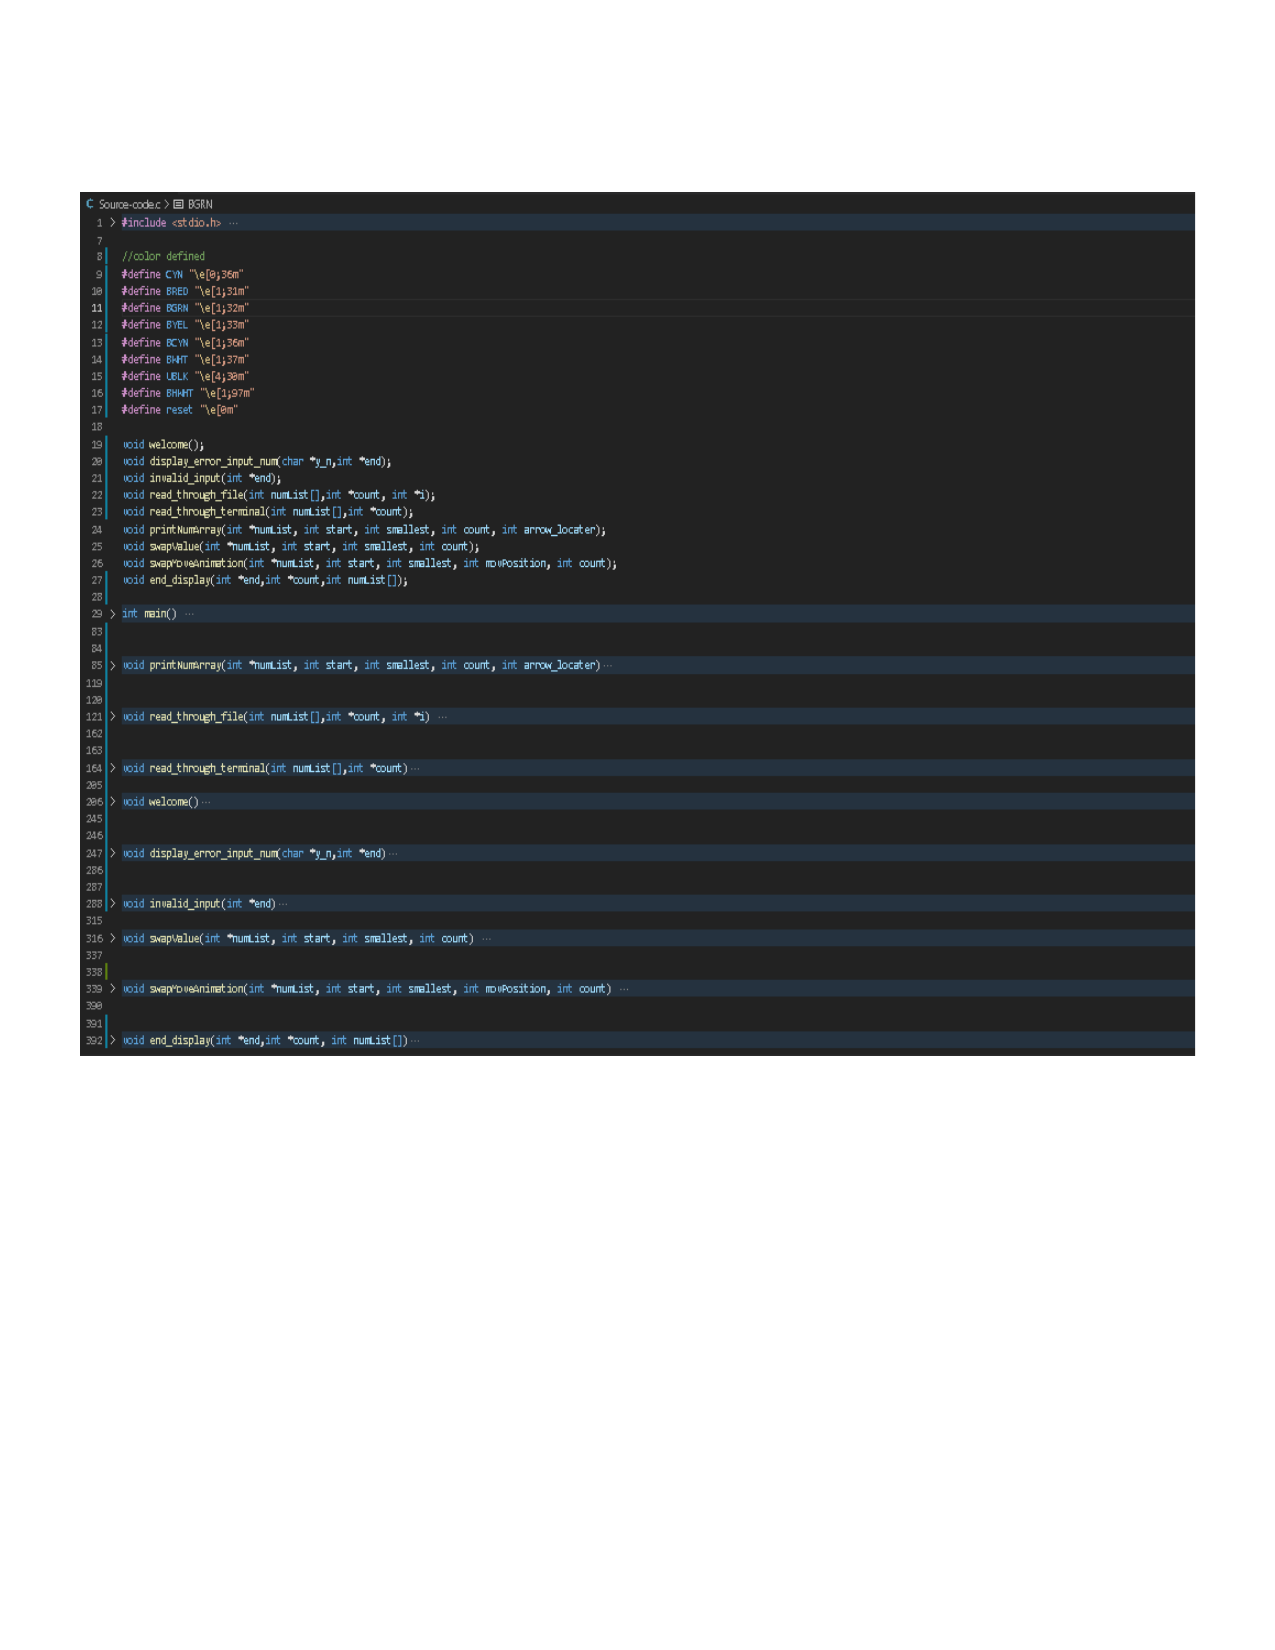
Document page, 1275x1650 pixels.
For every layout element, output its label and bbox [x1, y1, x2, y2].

picture [80, 192, 1196, 1056]
